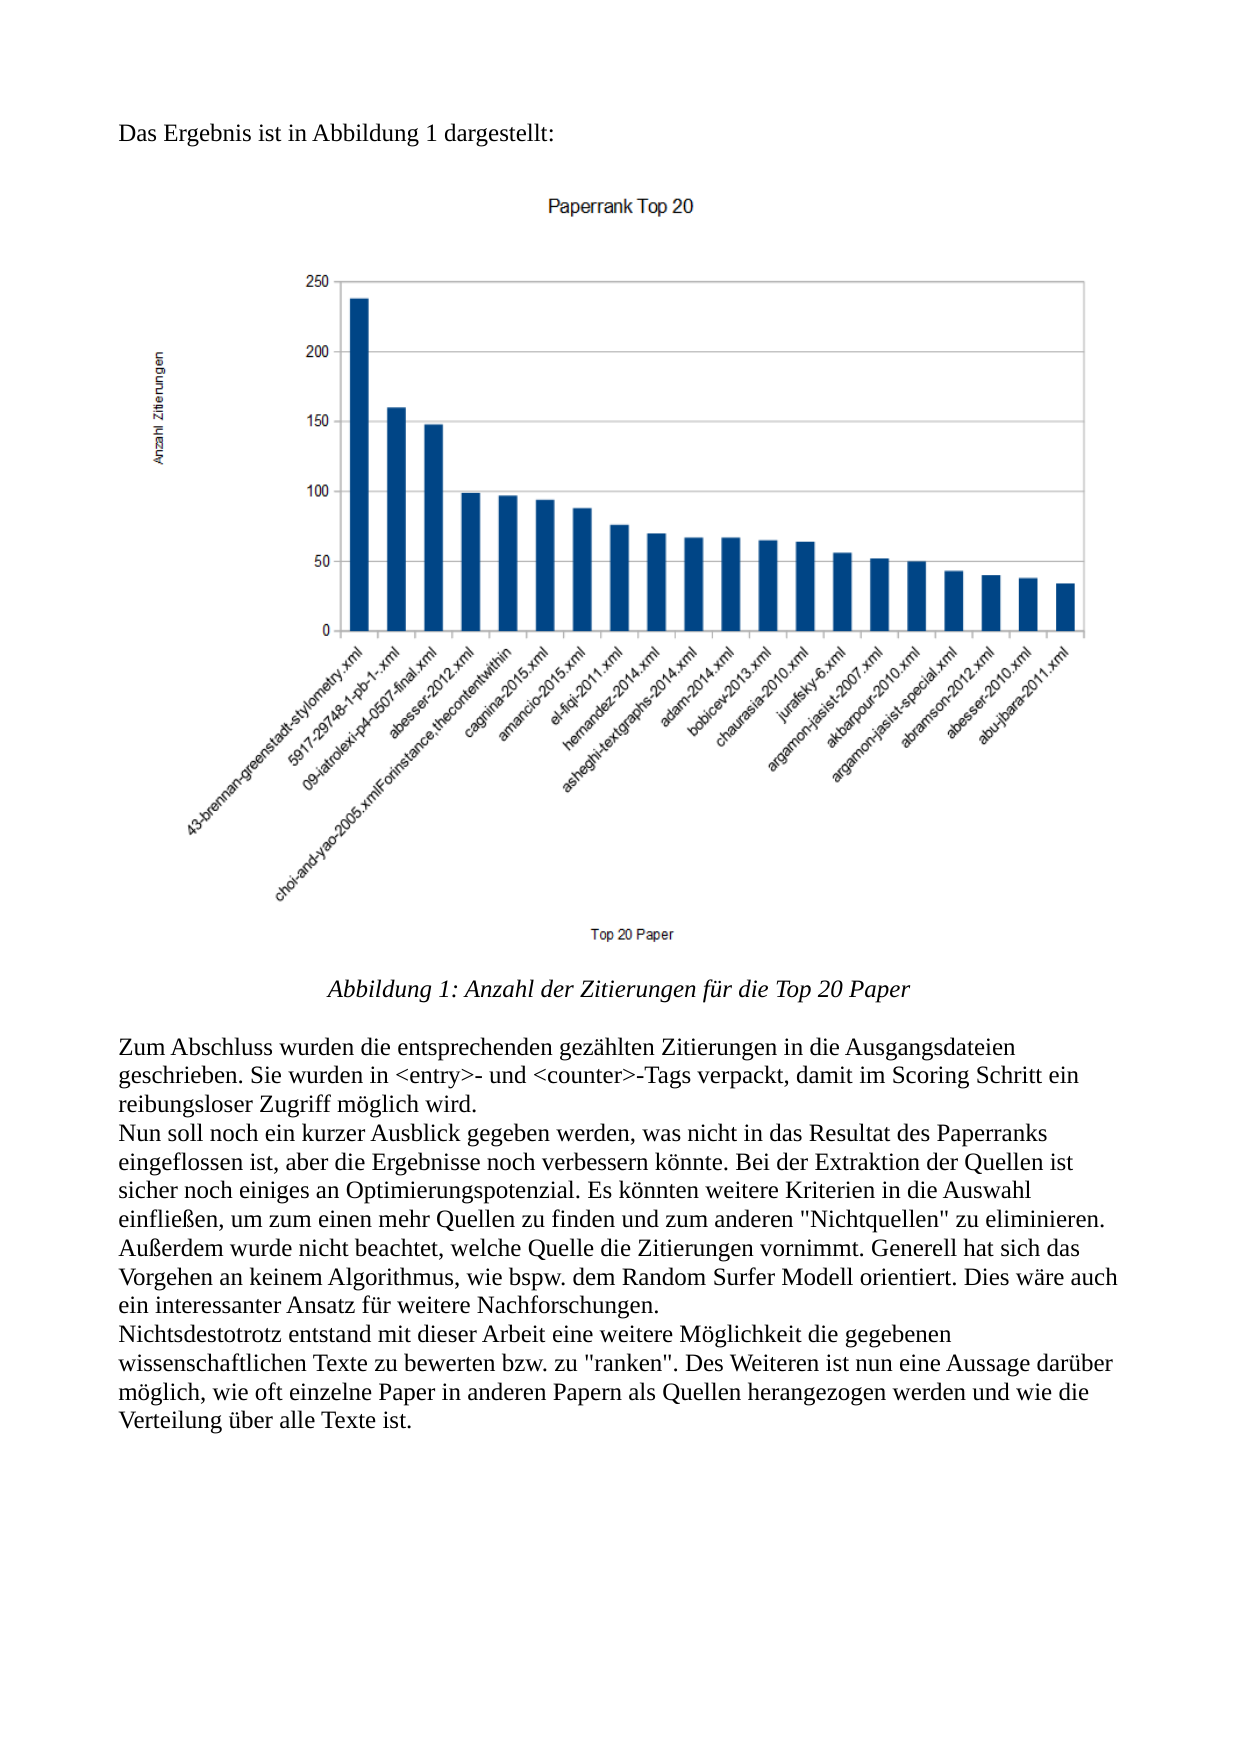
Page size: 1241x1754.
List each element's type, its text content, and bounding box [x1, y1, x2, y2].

text Zum Abschluss wurden die entsprechenden gezählten Zitierungen in die Ausgangsdateien geschrieben. Sie wurden in <entry>- und <counter>-Tags verpackt, damit im Scoring Schritt ein reibungsloser Zugriff möglich wird. [118, 1032, 1122, 1118]
text Nun soll noch ein kurzer Ausblick gegeben werden, was nicht in das Resultat des Paperranks eingeflossen ist, aber die Ergebnisse noch verbessern könnte. Bei der Extraktion der Quellen ist sicher noch einiges an Optimierungspotenzial. Es könnten weitere Kriterien in die Auswahl einfließen, um zum einen mehr Quellen zu finden und zum anderen "Nichtquellen" zu eliminieren. Außerdem wurde nicht beachtet, welche Quelle die Zitierungen vornimmt. Generell hat sich das Vorgehen an keinem Algorithmus, wie bspw. dem Random Surfer Modell orientiert. Dies wäre auch ein interessanter Ansatz für weitere Nachforschungen. Nichtsdestotrotz entstand mit dieser Arbeit eine weitere Möglichkeit die gegebenen wissenschaftlichen Texte zu bewerten bzw. zu "ranken". Des Weiteren ist nun eine Aussage darüber möglich, wie oft einzelne Paper in anderen Papern als Quellen herangezogen werden und wie die Verteilung über alle Texte ist. [118, 1118, 1122, 1434]
text Das Ergebnis ist in Abbildung 1 dargestellt: [118, 118, 1122, 147]
text Abbildung 1: Anzahl der Zitierungen für die Top 20 Paper [118, 974, 1122, 1003]
